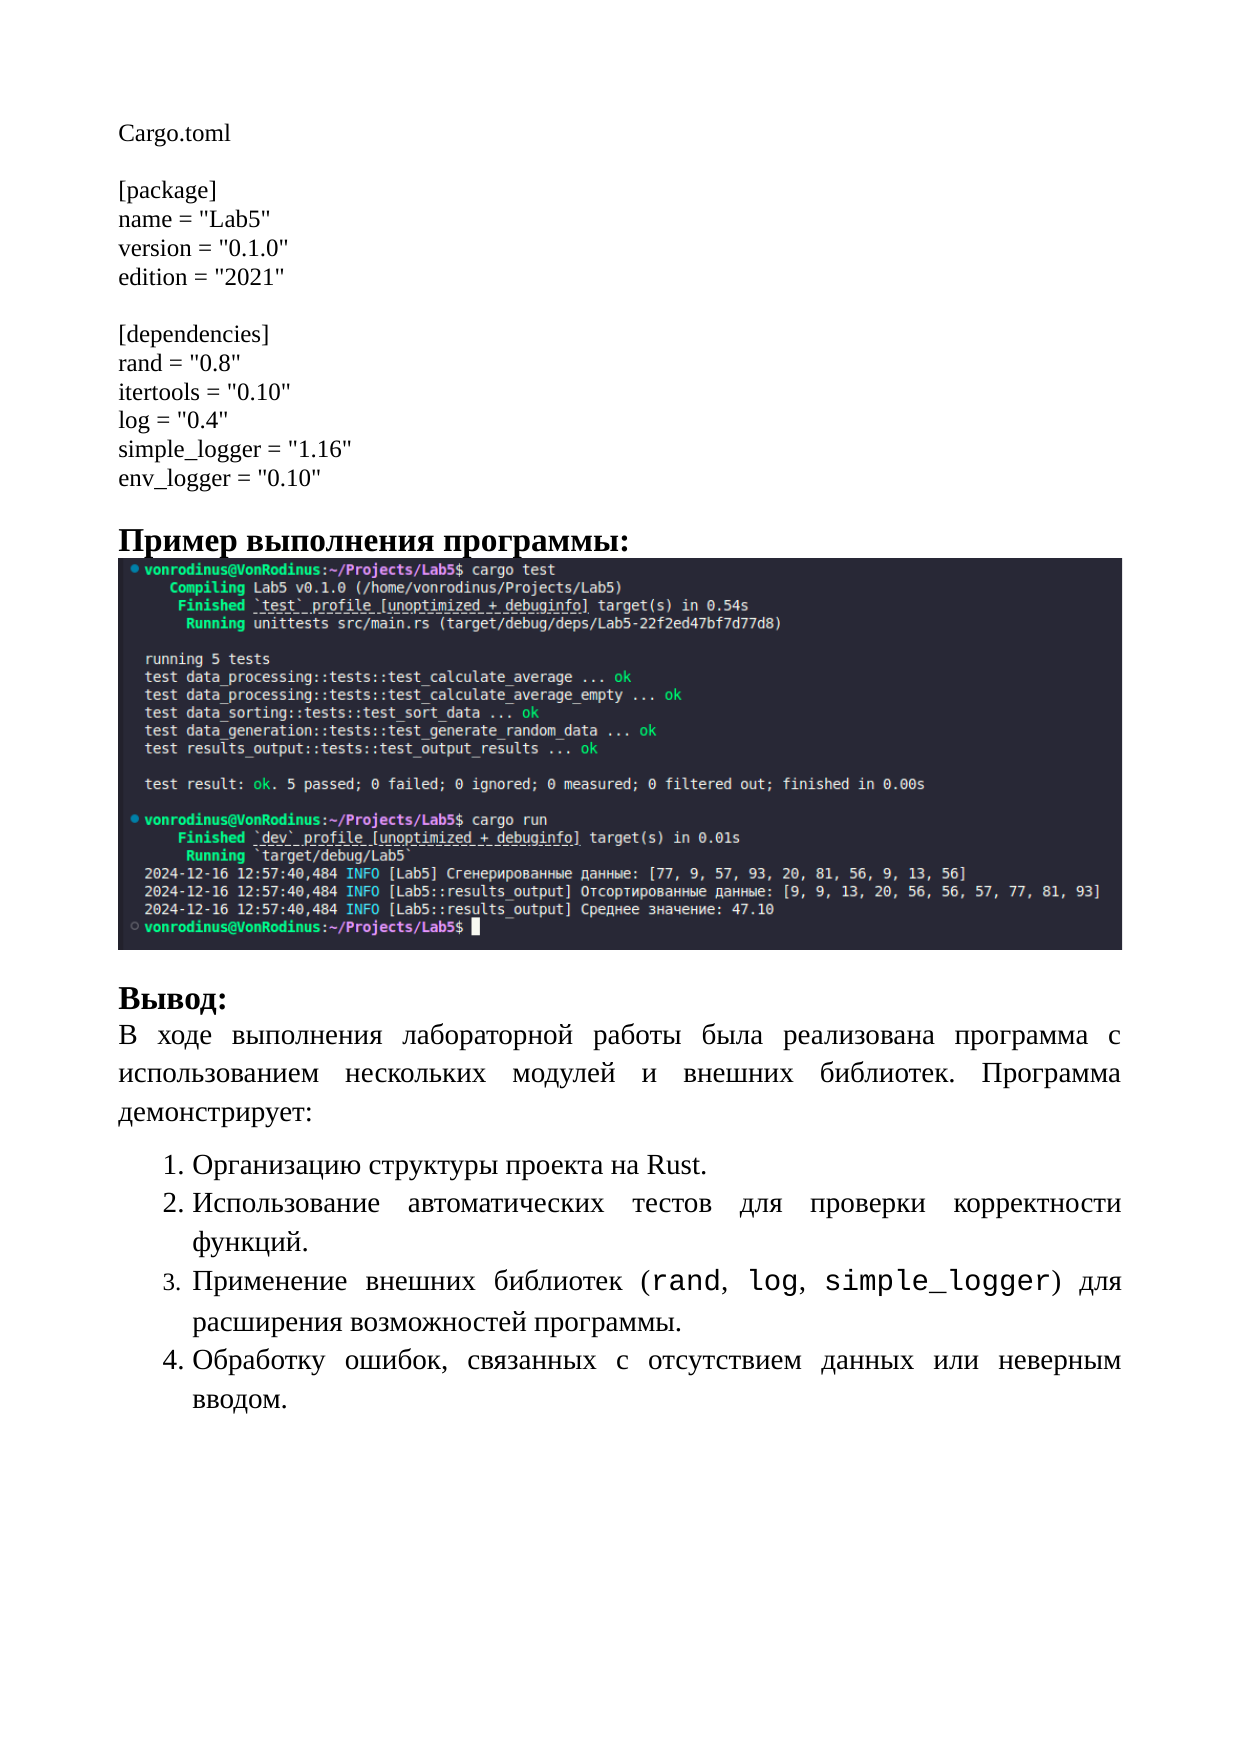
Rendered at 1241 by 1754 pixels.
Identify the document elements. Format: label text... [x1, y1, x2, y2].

text В ходе выполнения лабораторной работы была реализована программа с использованием нескольких модулей и внешних библиотек. Программа демонстрирует: [118, 1017, 1122, 1127]
text log = "0.4" [118, 406, 1122, 434]
text [dependencies] [118, 319, 1122, 348]
text Вывод: [118, 978, 1122, 1017]
list Организацию структуры проекта на Rust. [162, 1147, 1122, 1181]
picture [118, 558, 1123, 950]
text [package] [118, 176, 1122, 204]
text simple_logger = "1.16" [118, 434, 1122, 463]
text Пример выполнения программы: [118, 521, 1122, 558]
text itertools = "0.10" [118, 377, 1122, 406]
text env_logger = "0.10" [118, 463, 1122, 492]
list Использование автоматических тестов для проверки корректности функций. [162, 1186, 1122, 1258]
text name = "Lab5" [118, 204, 1122, 233]
text Cargo.toml [118, 118, 1122, 147]
text edition = "2021" [118, 262, 1122, 291]
list Применение внешних библиотек (rand, log, simple_logger) для расширения возможностей программы. [162, 1263, 1122, 1337]
list Обработку ошибок, связанных с отсутствием данных или неверным вводом. [162, 1342, 1122, 1414]
text rand = "0.8" [118, 348, 1122, 377]
text version = "0.1.0" [118, 233, 1122, 262]
